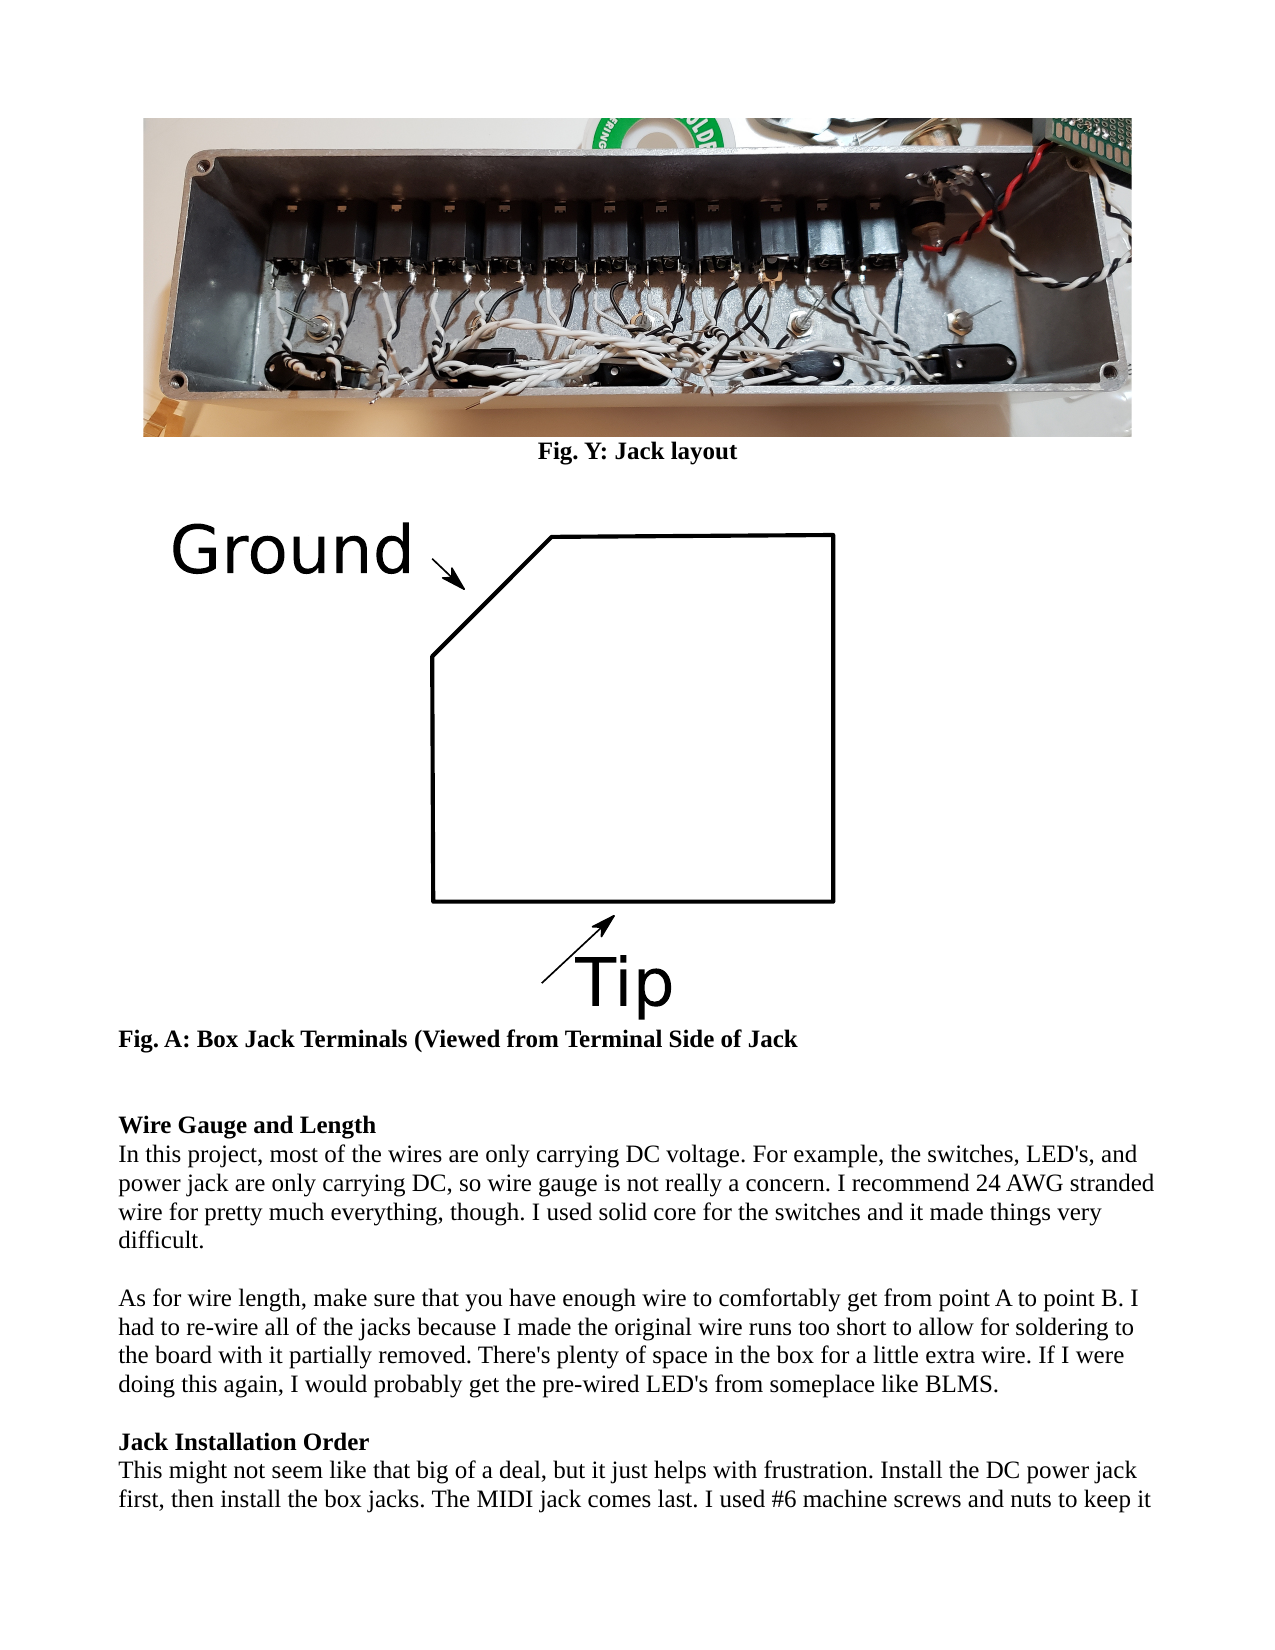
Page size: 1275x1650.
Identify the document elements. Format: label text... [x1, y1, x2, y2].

text As for wire length, make sure that you have enough wire to comfortably get from point A to point B. I had to re-wire all of the jacks because I made the original wire runs too short to allow for soldering to the board with it partially removed. There's plenty of space in the box for a little extra wire. If I were doing this again, I would probably get the pre-wired LED's from someplace like BLMS. [118, 1283, 1157, 1398]
text Fig. Y: Jack layout [118, 118, 1157, 465]
text This might not seem like that big of a deal, but it just helps with frustration. Install the DC power jack first, then install the box jacks. The MIDI jack comes last. I used #6 machine screws and nuts to keep it [118, 1456, 1157, 1513]
text Jack Installation Order [118, 1427, 1157, 1456]
text In this project, most of the wires are only carrying DC voltage. For example, the switches, LED's, and power jack are only carrying DC, so wire gauge is not really a concern. I recommend 24 AWG stranded wire for pretty much everything, though. I used solid core for the switches and it made things very difficult. [118, 1139, 1157, 1254]
picture [143, 118, 1132, 437]
text Fig. A: Box Jack Terminals (Viewed from Terminal Side of Jack [118, 522, 1157, 1053]
text Wire Gauge and Length [118, 1111, 1157, 1139]
